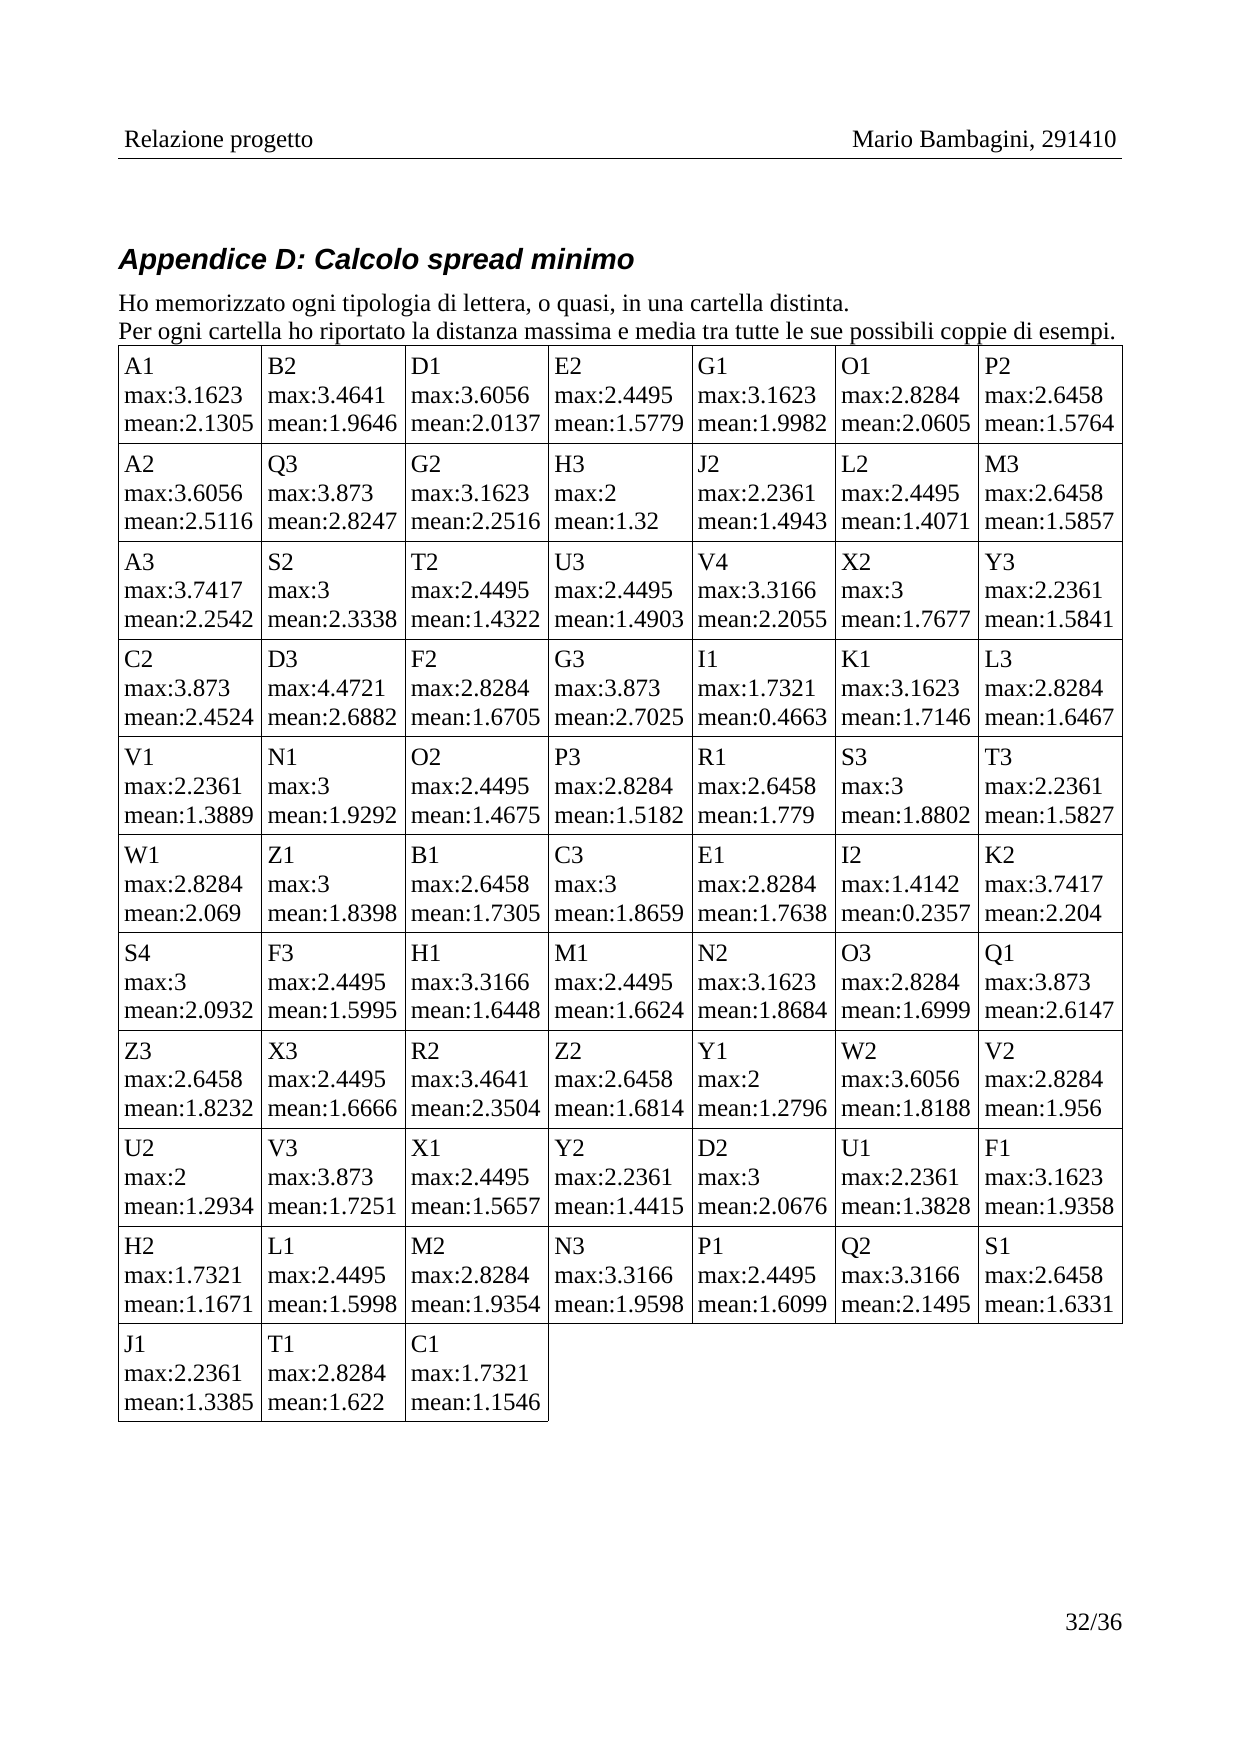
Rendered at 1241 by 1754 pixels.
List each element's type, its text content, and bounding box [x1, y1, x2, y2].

table_cell K1 max:3.1623 mean:1.7146 [836, 640, 978, 736]
table_cell S3 max:3 mean:1.8802 [836, 737, 978, 834]
table_cell Q1 max:3.873 mean:2.6147 [979, 933, 1122, 1030]
table_cell F1 max:3.1623 mean:1.9358 [979, 1129, 1122, 1226]
table_cell V1 max:2.2361 mean:1.3889 [119, 737, 261, 834]
table_cell X1 max:2.4495 mean:1.5657 [406, 1129, 548, 1226]
table_cell I1 max:1.7321 mean:0.4663 [693, 640, 835, 736]
table_cell M3 max:2.6458 mean:1.5857 [979, 444, 1122, 541]
table_cell K2 max:3.7417 mean:2.204 [979, 835, 1122, 932]
table_cell H3 max:2 mean:1.32 [549, 444, 692, 541]
table_cell U1 max:2.2361 mean:1.3828 [836, 1129, 978, 1226]
table_cell [549, 1324, 692, 1421]
table_header B2 max:3.4641 mean:1.9646 [262, 346, 405, 443]
table_cell Q2 max:3.3166 mean:2.1495 [836, 1227, 978, 1323]
table_header G1 max:3.1623 mean:1.9982 [693, 346, 835, 443]
table_cell A3 max:3.7417 mean:2.2542 [119, 542, 261, 639]
table_cell M1 max:2.4495 mean:1.6624 [549, 933, 692, 1030]
table_cell J2 max:2.2361 mean:1.4943 [693, 444, 835, 541]
table_cell [835, 1324, 978, 1421]
table_cell U3 max:2.4495 mean:1.4903 [549, 542, 692, 639]
table_cell L3 max:2.8284 mean:1.6467 [979, 640, 1122, 736]
table_cell W2 max:3.6056 mean:1.8188 [836, 1031, 978, 1128]
table_cell X2 max:3 mean:1.7677 [836, 542, 978, 639]
table_cell R2 max:3.4641 mean:2.3504 [406, 1031, 548, 1128]
table_cell I2 max:1.4142 mean:0.2357 [836, 835, 978, 932]
table_header O1 max:2.8284 mean:2.0605 [836, 346, 978, 443]
table_cell A2 max:3.6056 mean:2.5116 [119, 444, 261, 541]
table_cell N1 max:3 mean:1.9292 [262, 737, 405, 834]
table_cell P3 max:2.8284 mean:1.5182 [549, 737, 692, 834]
table_cell F2 max:2.8284 mean:1.6705 [406, 640, 548, 736]
table_cell L2 max:2.4495 mean:1.4071 [836, 444, 978, 541]
table_cell G3 max:3.873 mean:2.7025 [549, 640, 692, 736]
table_cell H2 max:1.7321 mean:1.1671 [119, 1227, 261, 1323]
table_cell S4 max:3 mean:2.0932 [119, 933, 261, 1030]
table_cell B1 max:2.6458 mean:1.7305 [406, 835, 548, 932]
table_cell N3 max:3.3166 mean:1.9598 [549, 1227, 692, 1323]
table_cell T1 max:2.8284 mean:1.622 [262, 1324, 405, 1421]
table_cell T2 max:2.4495 mean:1.4322 [406, 542, 548, 639]
table_header P2 max:2.6458 mean:1.5764 [979, 346, 1122, 443]
table_cell J1 max:2.2361 mean:1.3385 [119, 1324, 261, 1421]
table_cell V4 max:3.3166 mean:2.2055 [693, 542, 835, 639]
table_cell D2 max:3 mean:2.0676 [693, 1129, 835, 1226]
text Ho memorizzato ogni tipologia di lettera, o quasi, in una cartella distinta. [118, 288, 1122, 316]
table_cell C3 max:3 mean:1.8659 [549, 835, 692, 932]
table_cell Q3 max:3.873 mean:2.8247 [262, 444, 405, 541]
table_cell H1 max:3.3166 mean:1.6448 [406, 933, 548, 1030]
table_cell S2 max:3 mean:2.3338 [262, 542, 405, 639]
table_cell [692, 1324, 835, 1421]
table_cell V3 max:3.873 mean:1.7251 [262, 1129, 405, 1226]
table_cell O2 max:2.4495 mean:1.4675 [406, 737, 548, 834]
table_cell G2 max:3.1623 mean:2.2516 [406, 444, 548, 541]
table_cell R1 max:2.6458 mean:1.779 [693, 737, 835, 834]
subtitle Appendice D: Calcolo spread minimo [118, 242, 1122, 275]
text Per ogni cartella ho riportato la distanza massima e media tra tutte le sue possibili coppie di esempi. [118, 316, 1122, 345]
table_cell N2 max:3.1623 mean:1.8684 [693, 933, 835, 1030]
table_cell Z3 max:2.6458 mean:1.8232 [119, 1031, 261, 1128]
table_cell C1 max:1.7321 mean:1.1546 [406, 1324, 548, 1421]
table_cell Z2 max:2.6458 mean:1.6814 [549, 1031, 692, 1128]
table_cell V2 max:2.8284 mean:1.956 [979, 1031, 1122, 1128]
table_cell T3 max:2.2361 mean:1.5827 [979, 737, 1122, 834]
table_cell L1 max:2.4495 mean:1.5998 [262, 1227, 405, 1323]
table_cell E1 max:2.8284 mean:1.7638 [693, 835, 835, 932]
table_header E2 max:2.4495 mean:1.5779 [549, 346, 692, 443]
table_cell P1 max:2.4495 mean:1.6099 [693, 1227, 835, 1323]
table_header A1 max:3.1623 mean:2.1305 [119, 346, 261, 443]
table_cell S1 max:2.6458 mean:1.6331 [979, 1227, 1122, 1323]
table_header D1 max:3.6056 mean:2.0137 [406, 346, 548, 443]
table_cell Y1 max:2 mean:1.2796 [693, 1031, 835, 1128]
table_cell Y2 max:2.2361 mean:1.4415 [549, 1129, 692, 1226]
table_cell [979, 1324, 1122, 1421]
table_cell X3 max:2.4495 mean:1.6666 [262, 1031, 405, 1128]
table_cell M2 max:2.8284 mean:1.9354 [406, 1227, 548, 1323]
table_cell F3 max:2.4495 mean:1.5995 [262, 933, 405, 1030]
table_cell Z1 max:3 mean:1.8398 [262, 835, 405, 932]
table_cell U2 max:2 mean:1.2934 [119, 1129, 261, 1226]
table_cell D3 max:4.4721 mean:2.6882 [262, 640, 405, 736]
table_cell Y3 max:2.2361 mean:1.5841 [979, 542, 1122, 639]
table_cell O3 max:2.8284 mean:1.6999 [836, 933, 978, 1030]
table_cell W1 max:2.8284 mean:2.069 [119, 835, 261, 932]
table_cell C2 max:3.873 mean:2.4524 [119, 640, 261, 736]
